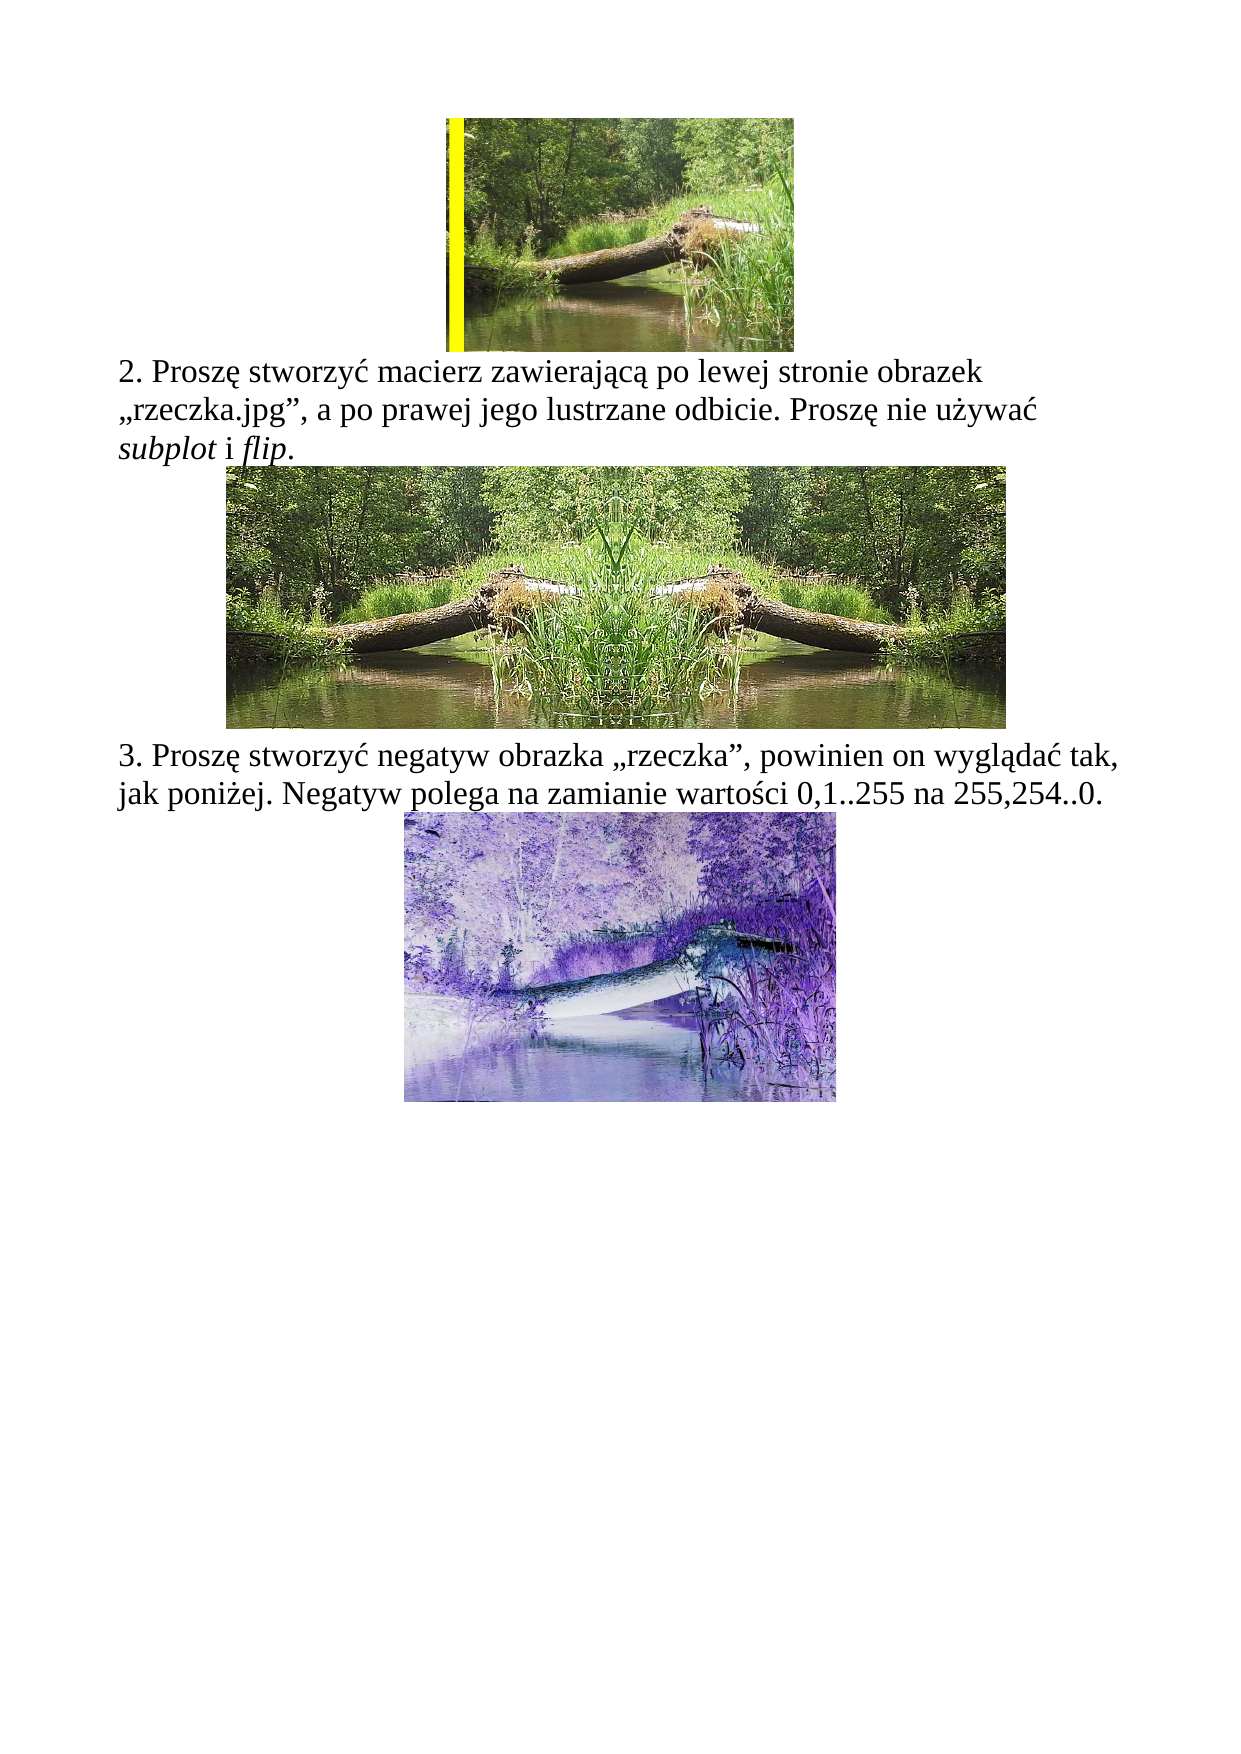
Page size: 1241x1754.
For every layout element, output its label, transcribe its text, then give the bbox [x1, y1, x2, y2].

text 2. Proszę stworzyć macierz zawierającą po lewej stronie obrazek „rzeczka.jpg”, a po prawej jego lustrzane odbicie. Proszę nie używać subplot i flip. [118, 351, 1122, 466]
picture [446, 118, 794, 352]
picture [226, 466, 1006, 729]
picture [404, 812, 837, 1102]
text 3. Proszę stworzyć negatyw obrazka „rzeczka”, powinien on wyglądać tak, jak poniżej. Negatyw polega na zamianie wartości 0,1..255 na 255,254..0. [118, 735, 1122, 812]
